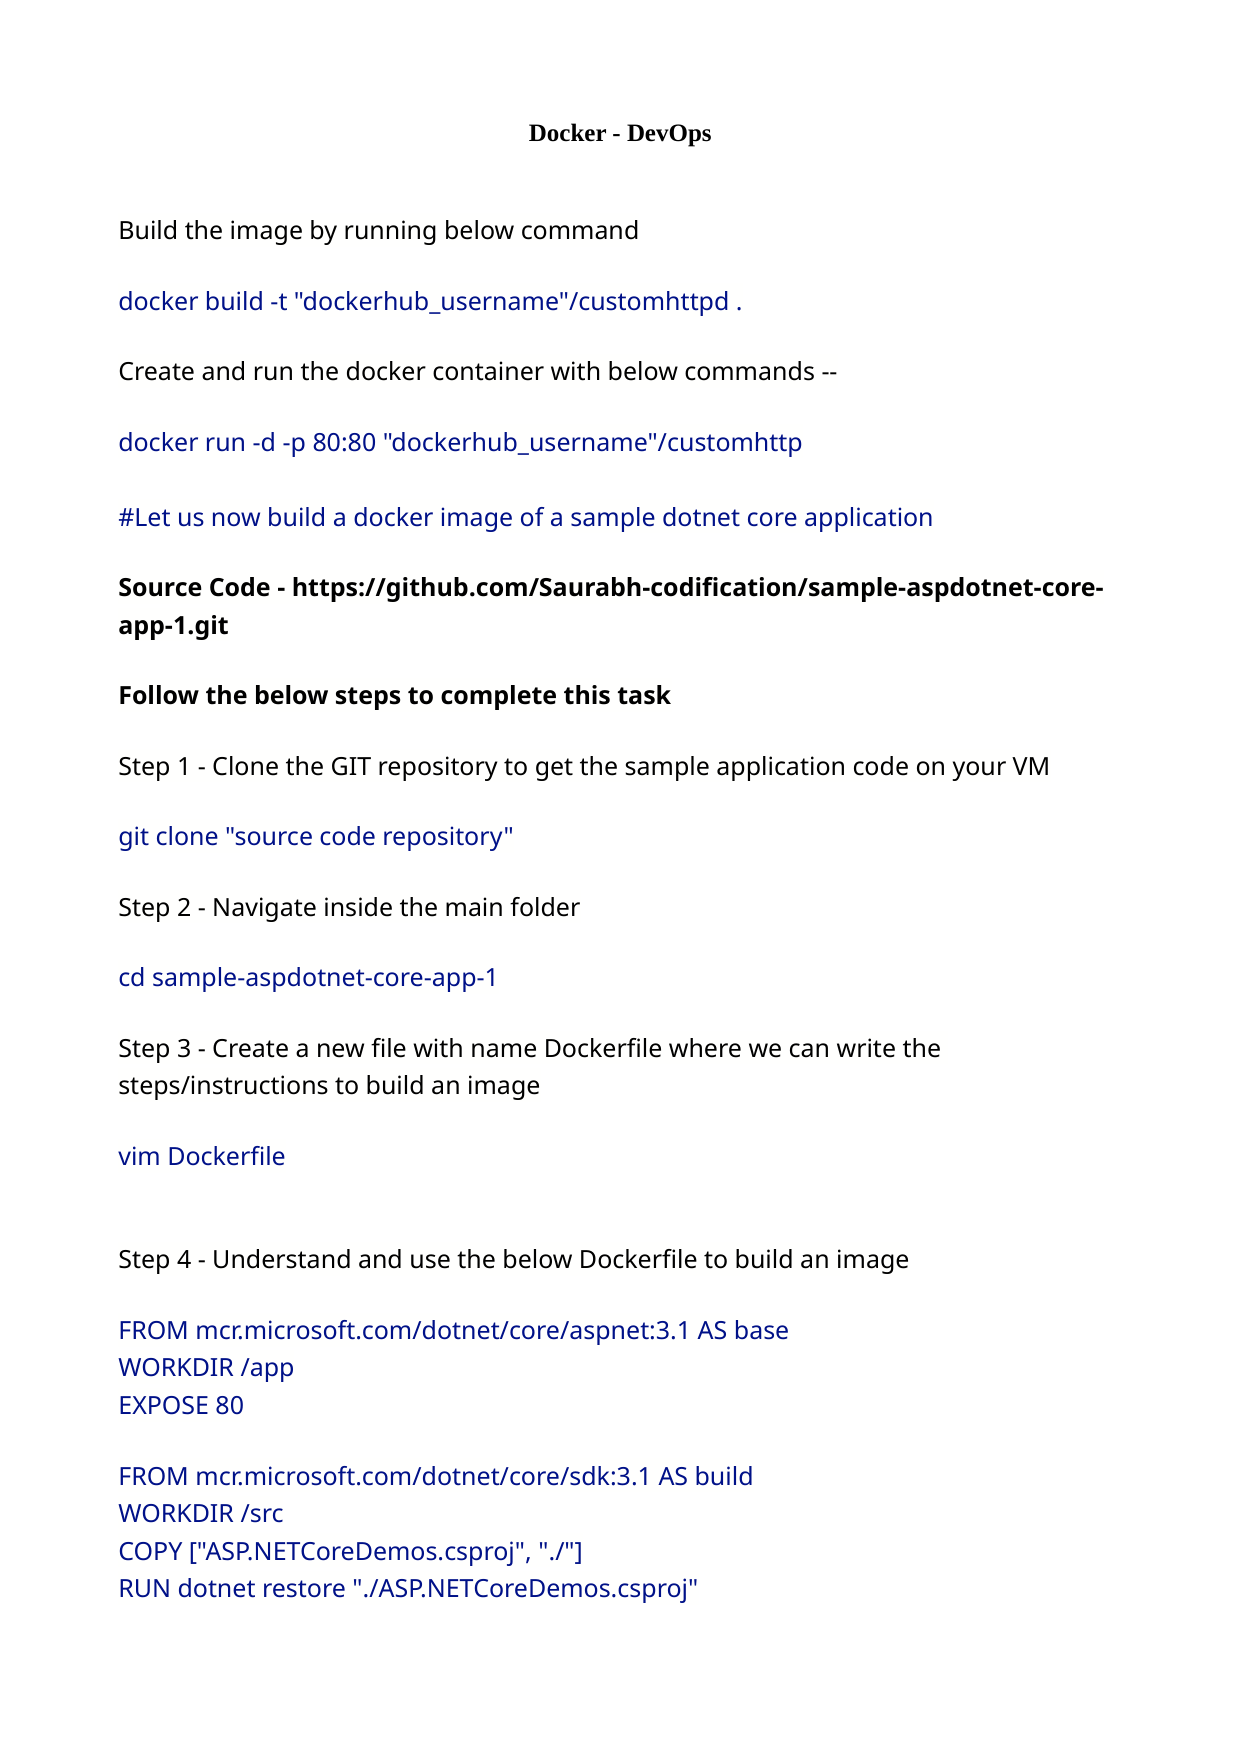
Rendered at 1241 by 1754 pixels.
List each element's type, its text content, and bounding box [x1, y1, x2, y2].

text EXPOSE 80 [118, 1384, 1122, 1422]
text Build the image by running below command [118, 209, 1122, 247]
text FROM mcr.microsoft.com/dotnet/core/aspnet:3.1 AS base [118, 1309, 1122, 1347]
text Create and run the docker container with below commands -- [118, 350, 1122, 388]
text Step 1 - Clone the GIT repository to get the sample application code on your VM [118, 745, 1122, 782]
text Step 4 - Understand and use the below Dockerfile to build an image [118, 1239, 1122, 1276]
text Step 2 - Navigate inside the main folder [118, 886, 1122, 923]
text Follow the below steps to complete this task [118, 674, 1122, 712]
text COPY ["ASP.NETCoreDemos.csproj", "./"] [118, 1530, 1122, 1567]
text docker build -t "dockerhub_username"/customhttpd . [118, 280, 1122, 317]
text cd sample-aspdotnet-core-app-1 [118, 957, 1122, 994]
text RUN dotnet restore "./ASP.NETCoreDemos.csproj" [118, 1567, 1122, 1605]
text #Let us now build a docker image of a sample dotnet core application [118, 496, 1122, 533]
text git clone "source code repository" [118, 816, 1122, 853]
text docker run -d -p 80:80 "dockerhub_username"/customhttp [118, 421, 1122, 458]
text WORKDIR /app [118, 1347, 1122, 1384]
text Source Code - https://github.com/Saurabh-codification/sample-aspdotnet-core-app-1.git [118, 566, 1122, 641]
text WORKDIR /src [118, 1492, 1122, 1530]
text FROM mcr.microsoft.com/dotnet/core/sdk:3.1 AS build [118, 1455, 1122, 1492]
text vim Dockerfile [118, 1135, 1122, 1173]
text Step 3 - Create a new file with name Dockerfile where we can write the steps/instructions to build an image [118, 1027, 1122, 1102]
